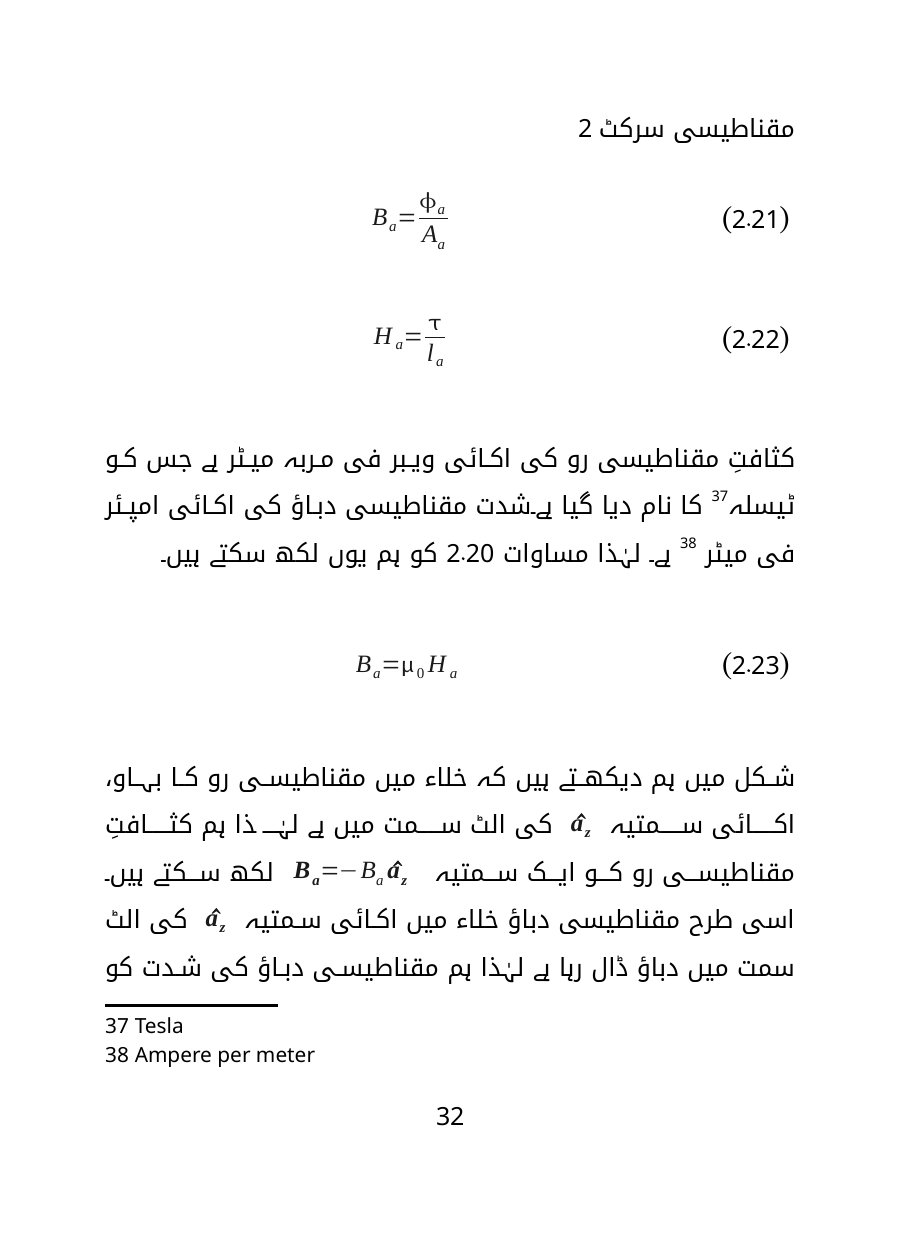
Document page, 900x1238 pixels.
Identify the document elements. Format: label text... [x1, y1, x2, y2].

table_header [105, 305, 705, 389]
table_header [105, 182, 705, 271]
table_header (2.21) [705, 182, 795, 271]
text کثافتِ مقناطیسی رو کی اکائی ویبر فی مربہ میٹر ہے جس کو ٹیسلہ کا نام دیا گیا ہے۔شدت مقناطیسی دباؤ کی اکائی امپئر فی میٹر ہے۔ لہٰذا مساوات 2.20 کو ہم یوں لکھ سکتے ہیں۔ [105, 435, 795, 577]
table_header [105, 636, 699, 708]
text Tesla [105, 1012, 795, 1040]
text شکل میں ہم دیکھتے ہیں کہ خلاء میں مقناطیسی رو کا بہاو، اکائی سمتیہکی الٹ سمت میں ہے لہٰذا ہم کثافتِ مقناطیسی رو کو ایک سمتیہ لکھ سکتے ہیں۔ اسی طرح مقناطیسی دباؤ خلاء میں اکائی سمتیہکی الٹ سمت میں دباؤ ڈال رہا ہے لہٰذا ہم مقناطیسی دباؤ کی شدت کو لکھ سکتے ہیں۔ لہٰذا اس مساوات کو یوں لکھا جا سکتا ہے۔ [105, 754, 795, 991]
table_header (2.23) [699, 636, 795, 708]
text Ampere per meter [105, 1040, 795, 1068]
table_header (2.22) [705, 305, 795, 389]
